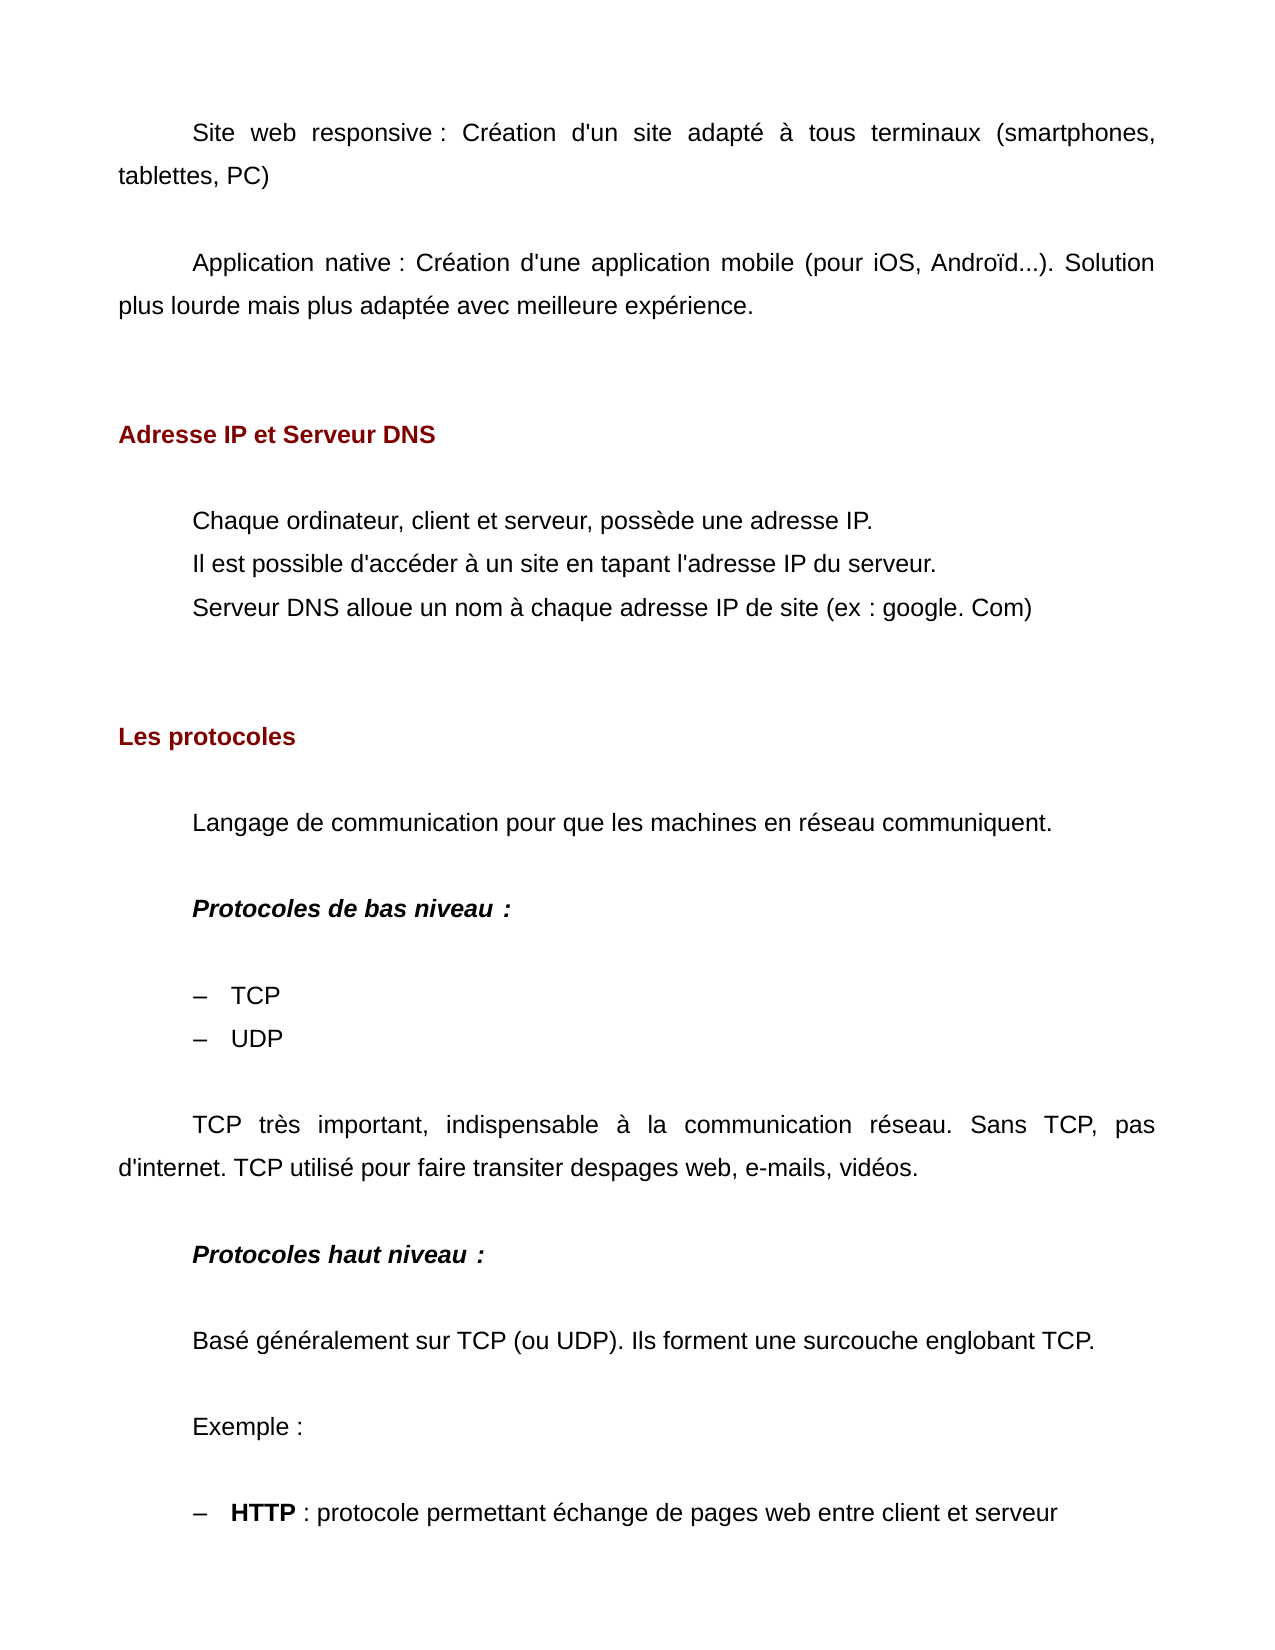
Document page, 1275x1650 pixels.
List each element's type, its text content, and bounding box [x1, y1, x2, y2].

text Il est possible d'accéder à un site en tapant l'adresse IP du serveur. [118, 549, 1157, 578]
text TCP très important, indispensable à la communication réseau. Sans TCP, pas d'internet. TCP utilisé pour faire transiter despages web, e-mails, vidéos. [118, 1110, 1157, 1182]
text Les protocoles [118, 722, 1157, 751]
text Exemple : [118, 1412, 1157, 1441]
text Protocoles haut niveau : [118, 1239, 1157, 1268]
list UDP [193, 1024, 1157, 1053]
text Protocoles de bas niveau : [118, 894, 1157, 923]
list TCP [193, 981, 1157, 1009]
text Site web responsive : Création d'un site adapté à tous terminaux (smartphones, tablettes, PC) [118, 118, 1157, 190]
text Basé généralement sur TCP (ou UDP). Ils forment une surcouche englobant TCP. [118, 1326, 1157, 1354]
list HTTP : protocole permettant échange de pages web entre client et serveur [193, 1498, 1157, 1527]
text Langage de communication pour que les machines en réseau communiquent. [118, 808, 1157, 837]
text Chaque ordinateur, client et serveur, possède une adresse IP. [118, 506, 1157, 535]
text Serveur DNS alloue un nom à chaque adresse IP de site (ex : google. Com) [118, 592, 1157, 621]
text Application native : Création d'une application mobile (pour iOS, Androïd...). Solution plus lourde mais plus adaptée avec meilleure expérience. [118, 247, 1157, 319]
text Adresse IP et Serveur DNS [118, 420, 1157, 449]
